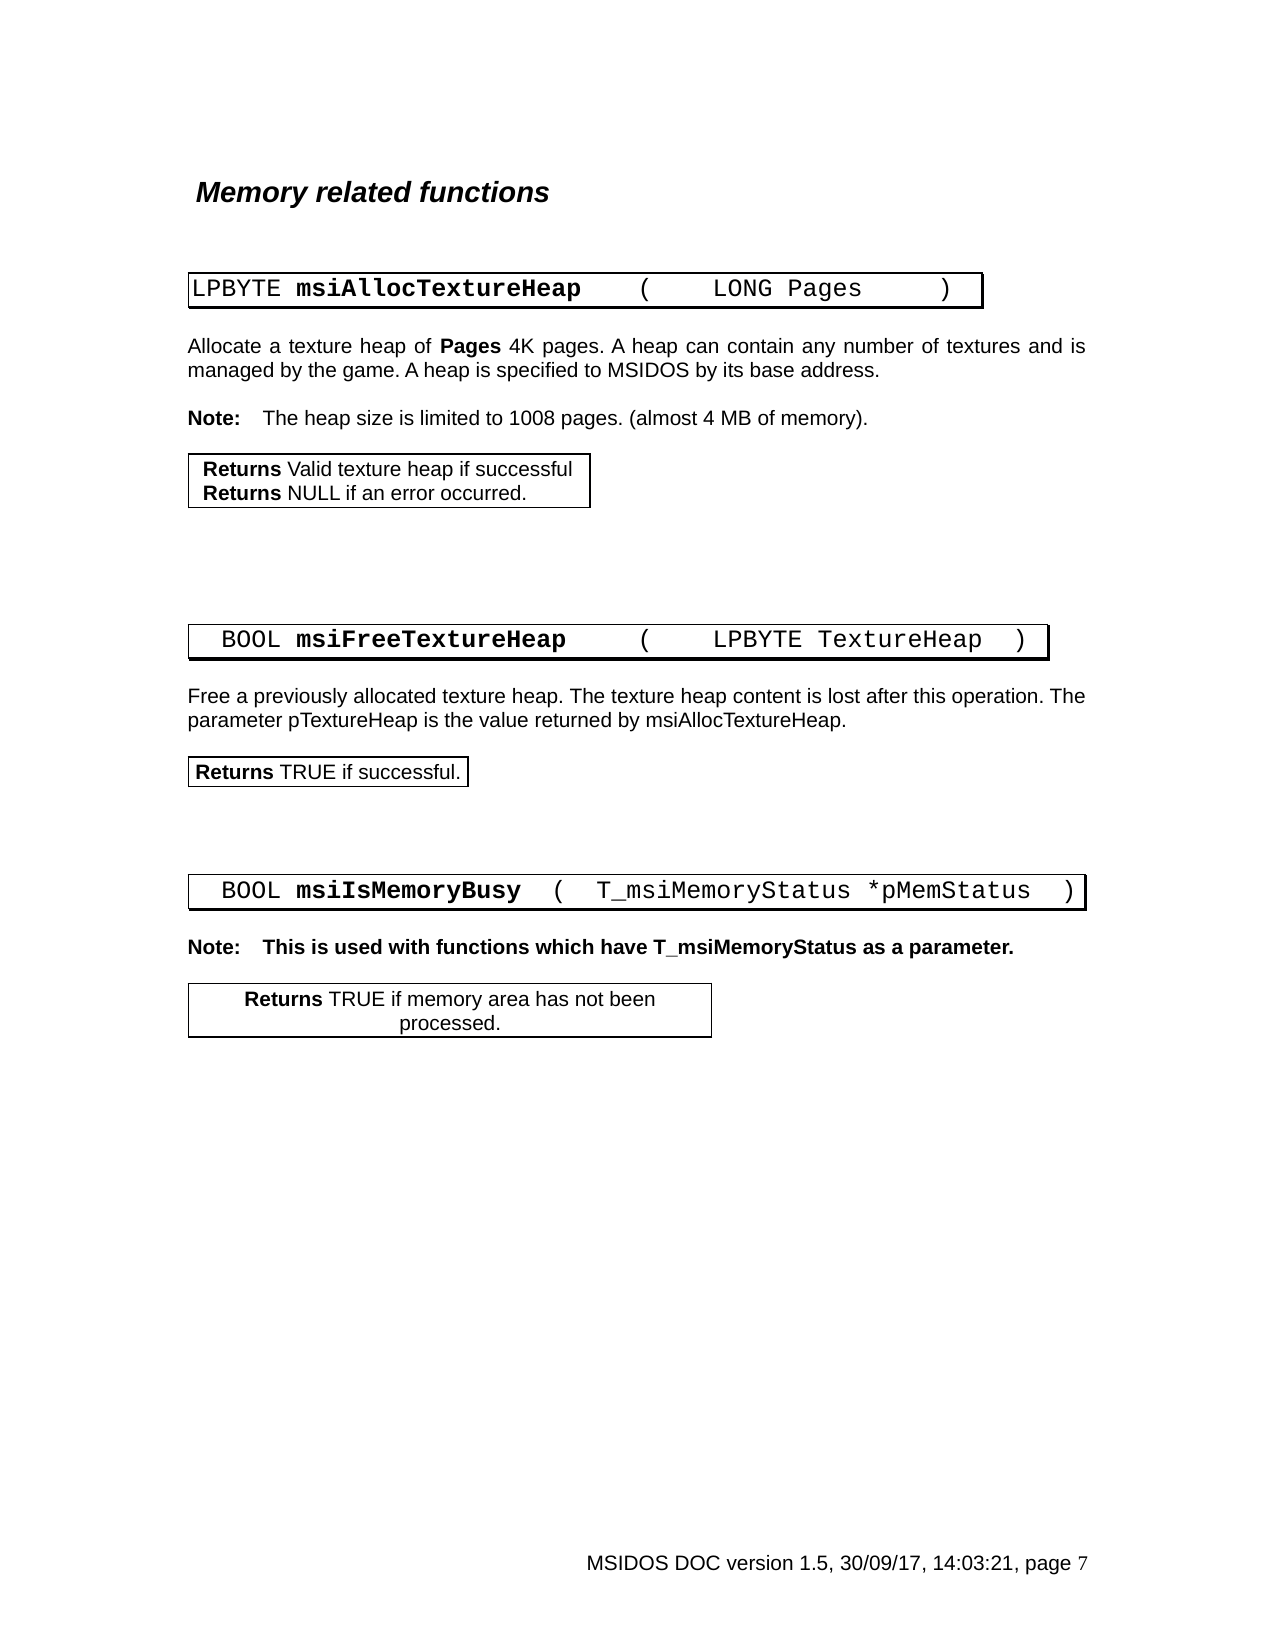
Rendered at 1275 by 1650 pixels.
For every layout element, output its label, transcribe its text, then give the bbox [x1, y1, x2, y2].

text LPBYTE msiAllocTextureHeap ( LONG Pages ) [189, 274, 981, 306]
text Allocate a texture heap of Pages 4K pages. A heap can contain any number of textures and is managed by the game. A heap is specified to MSIDOS by its base address. [187, 333, 1087, 381]
subtitle Memory related functions [187, 175, 1087, 208]
subtitle Note: This is used with functions which have T_msiMemoryStatus as a parameter. [187, 935, 1087, 959]
text BOOL msiFreeTextureHeap ( LPBYTE TextureHeap ) [189, 625, 1047, 657]
text Note: The heap size is limited to 1008 pages. (almost 4 MB of memory). [187, 405, 1087, 429]
text Returns TRUE if successful. [189, 758, 467, 786]
subtitle BOOL msiIsMemoryBusy ( T_msiMemoryStatus *pMemStatus ) [189, 875, 1084, 908]
text Returns Valid texture heap if successful [189, 455, 589, 477]
text Returns NULL if an error occurred. [189, 477, 589, 507]
subtitle Returns TRUE if memory area has not been processed. [189, 984, 711, 1036]
text Free a previously allocated texture heap. The texture heap content is lost after this operation. The parameter pTextureHeap is the value returned by msiAllocTextureHeap. [187, 684, 1087, 732]
